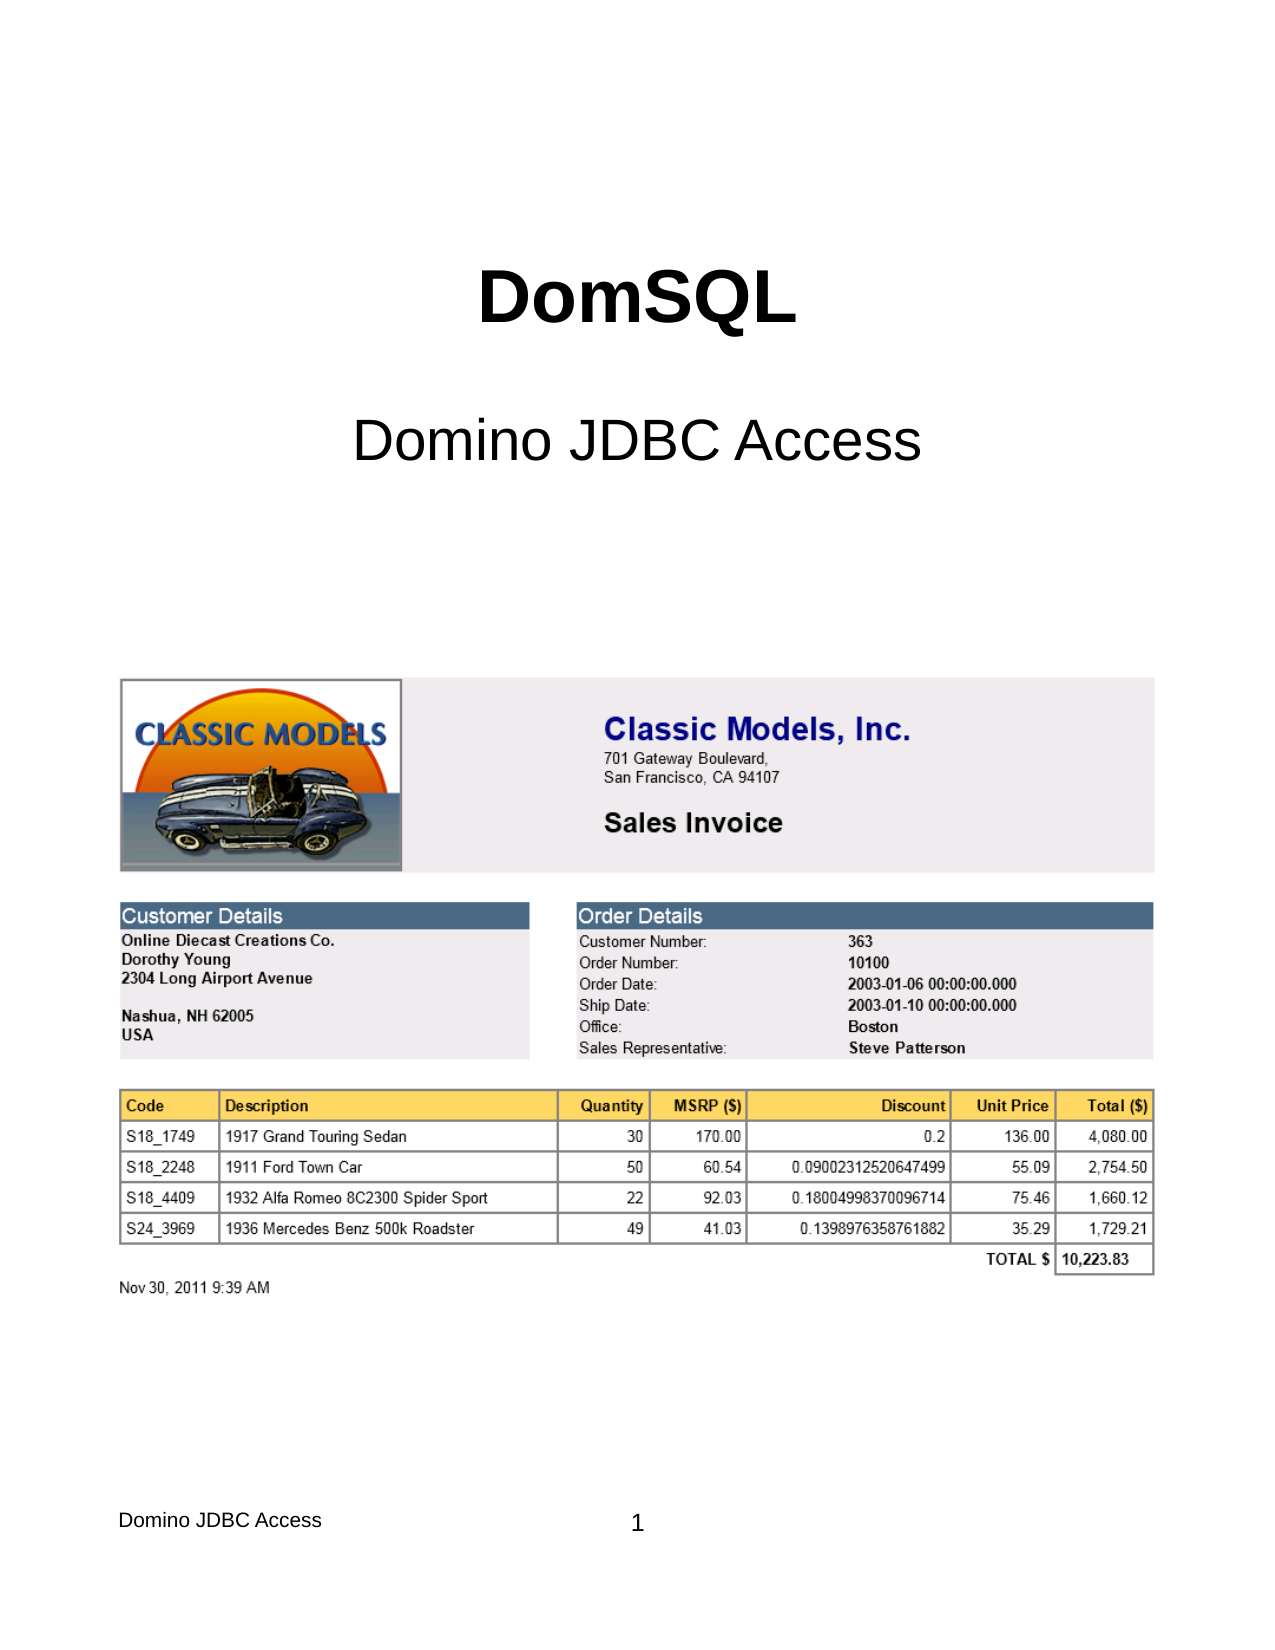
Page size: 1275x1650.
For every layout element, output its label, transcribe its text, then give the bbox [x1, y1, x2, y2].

text DomSQL [118, 252, 1157, 338]
picture [118, 673, 1157, 1298]
text Domino JDBC Access [118, 406, 1157, 473]
